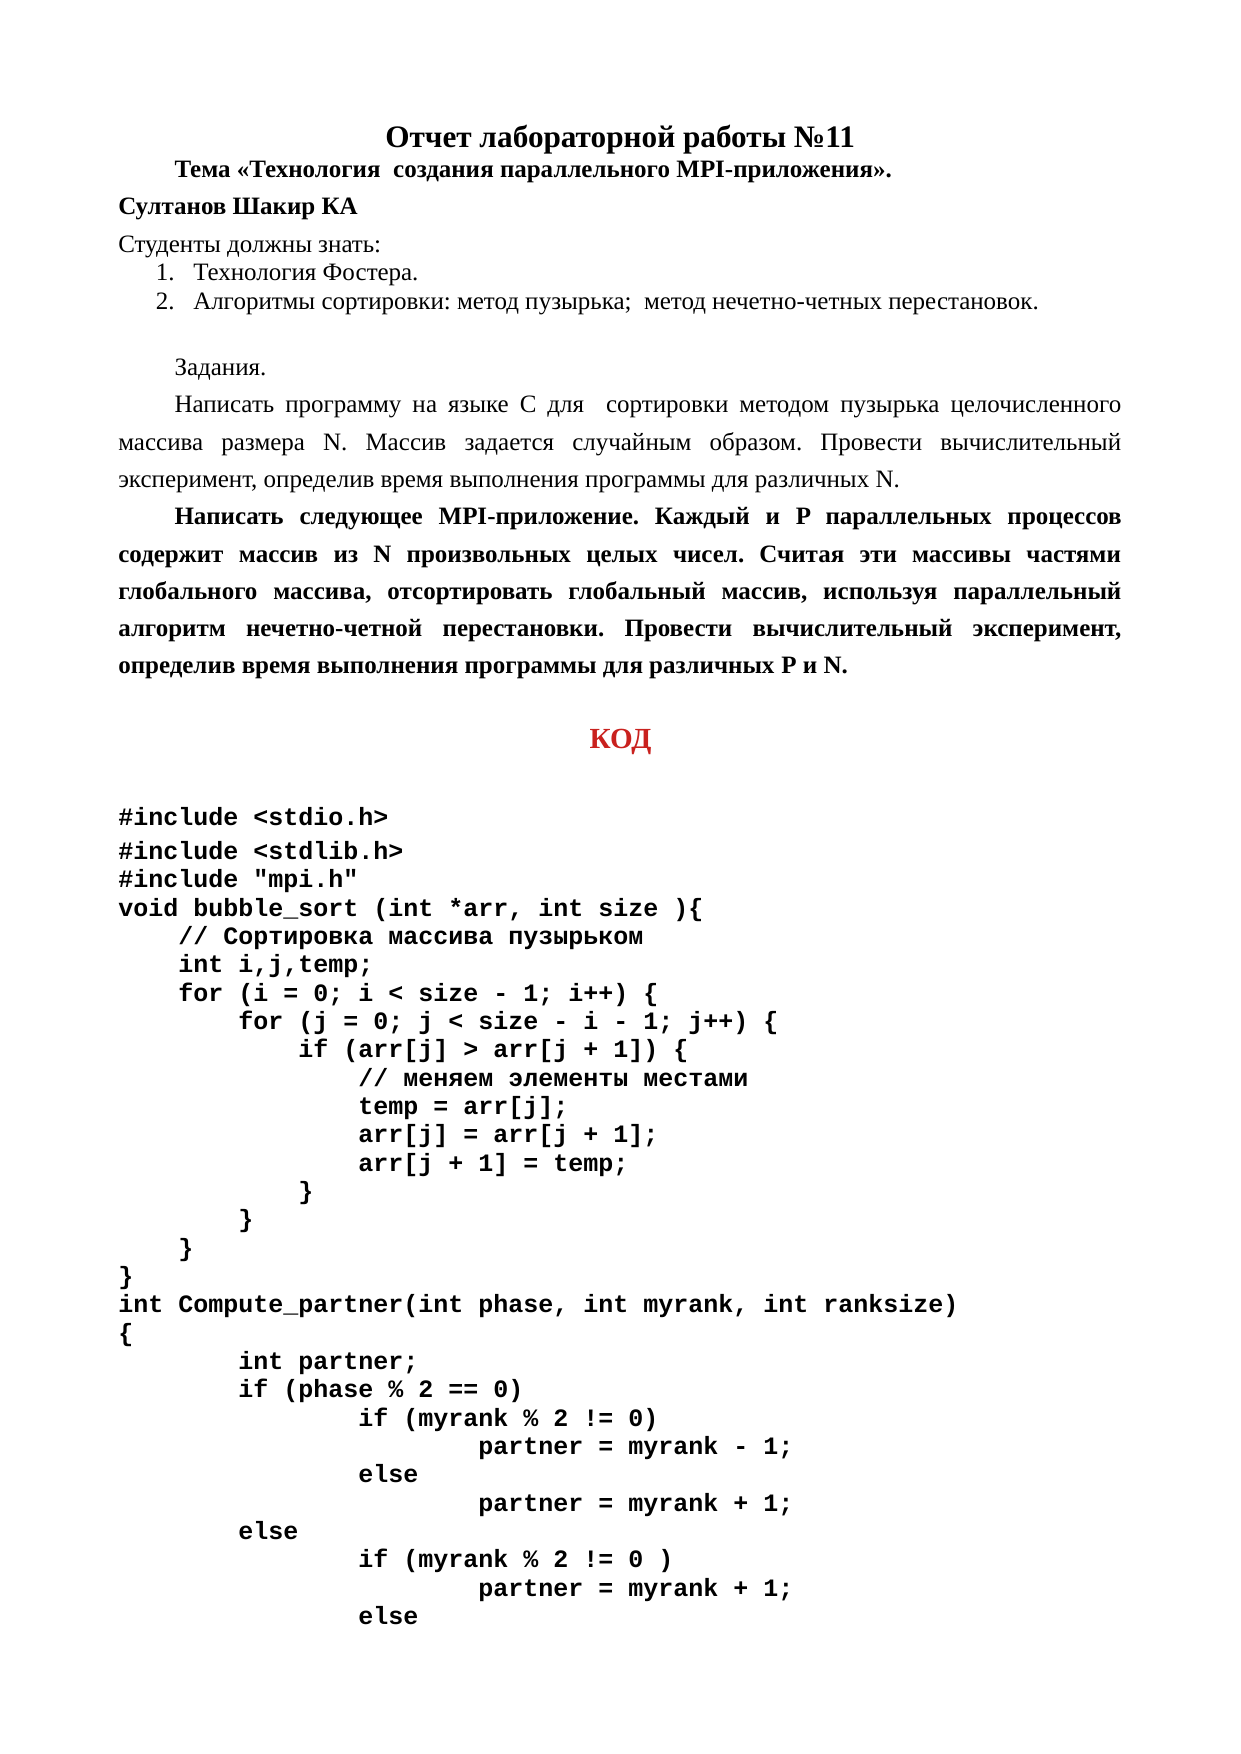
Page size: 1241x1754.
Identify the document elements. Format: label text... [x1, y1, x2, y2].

text if (arr[j] > arr[j + 1]) { [118, 1037, 1122, 1065]
text } [118, 1179, 1122, 1207]
text Отчет лабораторной работы №11 [118, 118, 1122, 154]
text Написать следующее MPI-приложение. Каждый и P параллельных процессов содержит массив из N произвольных целых чисел. Считая эти массивы частями глобального массива, отсортировать глобальный массив, используя параллельный алгоритм нечетно-четной перестановки. Провести вычислительный эксперимент, определив время выполнения программы для различных P и N. [118, 501, 1122, 679]
text Написать программу на языке С для сортировки методом пузырька целочисленного массива размера N. Массив задается случайным образом. Провести вычислительный эксперимент, определив время выполнения программы для различных N. [118, 389, 1122, 493]
text partner = myrank - 1; [118, 1434, 1122, 1462]
text for (j = 0; j < size - i - 1; j++) { [118, 1009, 1122, 1037]
text partner = myrank + 1; [118, 1490, 1122, 1519]
text // Сортировка массива пузырьком [118, 924, 1122, 952]
text arr[j + 1] = temp; [118, 1150, 1122, 1179]
text #include "mpi.h" [118, 867, 1122, 895]
text void bubble_sort (int *arr, int size ){ [118, 895, 1122, 924]
text else [118, 1519, 1122, 1547]
text int partner; [118, 1349, 1122, 1377]
text temp = arr[j]; [118, 1094, 1122, 1122]
text } [118, 1264, 1122, 1292]
text Тема «Технология создания параллельного MPI-приложения». [118, 154, 1122, 183]
text #include <stdio.h> [118, 805, 1122, 833]
list Технология Фостера. [156, 257, 1122, 286]
text Студенты должны знать: [118, 229, 1122, 257]
text КОД [118, 721, 1122, 755]
text else [118, 1462, 1122, 1490]
text partner = myrank + 1; [118, 1575, 1122, 1604]
text // меняем элементы местами [118, 1065, 1122, 1094]
text int Compute_partner(int phase, int myrank, int ranksize) [118, 1292, 1122, 1320]
list Алгоритмы сортировки: метод пузырька; метод нечетно-четных перестановок. [156, 286, 1122, 315]
text Султанов Шакир КА [118, 191, 1122, 220]
text Задания. [118, 352, 1122, 381]
text for (i = 0; i < size - 1; i++) { [118, 980, 1122, 1009]
text arr[j] = arr[j + 1]; [118, 1122, 1122, 1150]
text { [118, 1320, 1122, 1349]
text if (myrank % 2 != 0 ) [118, 1547, 1122, 1575]
text if (myrank % 2 != 0) [118, 1405, 1122, 1434]
text #include <stdlib.h> [118, 839, 1122, 867]
text int i,j,temp; [118, 952, 1122, 980]
text } [118, 1235, 1122, 1264]
text if (phase % 2 == 0) [118, 1377, 1122, 1405]
text else [118, 1604, 1122, 1632]
text } [118, 1207, 1122, 1235]
